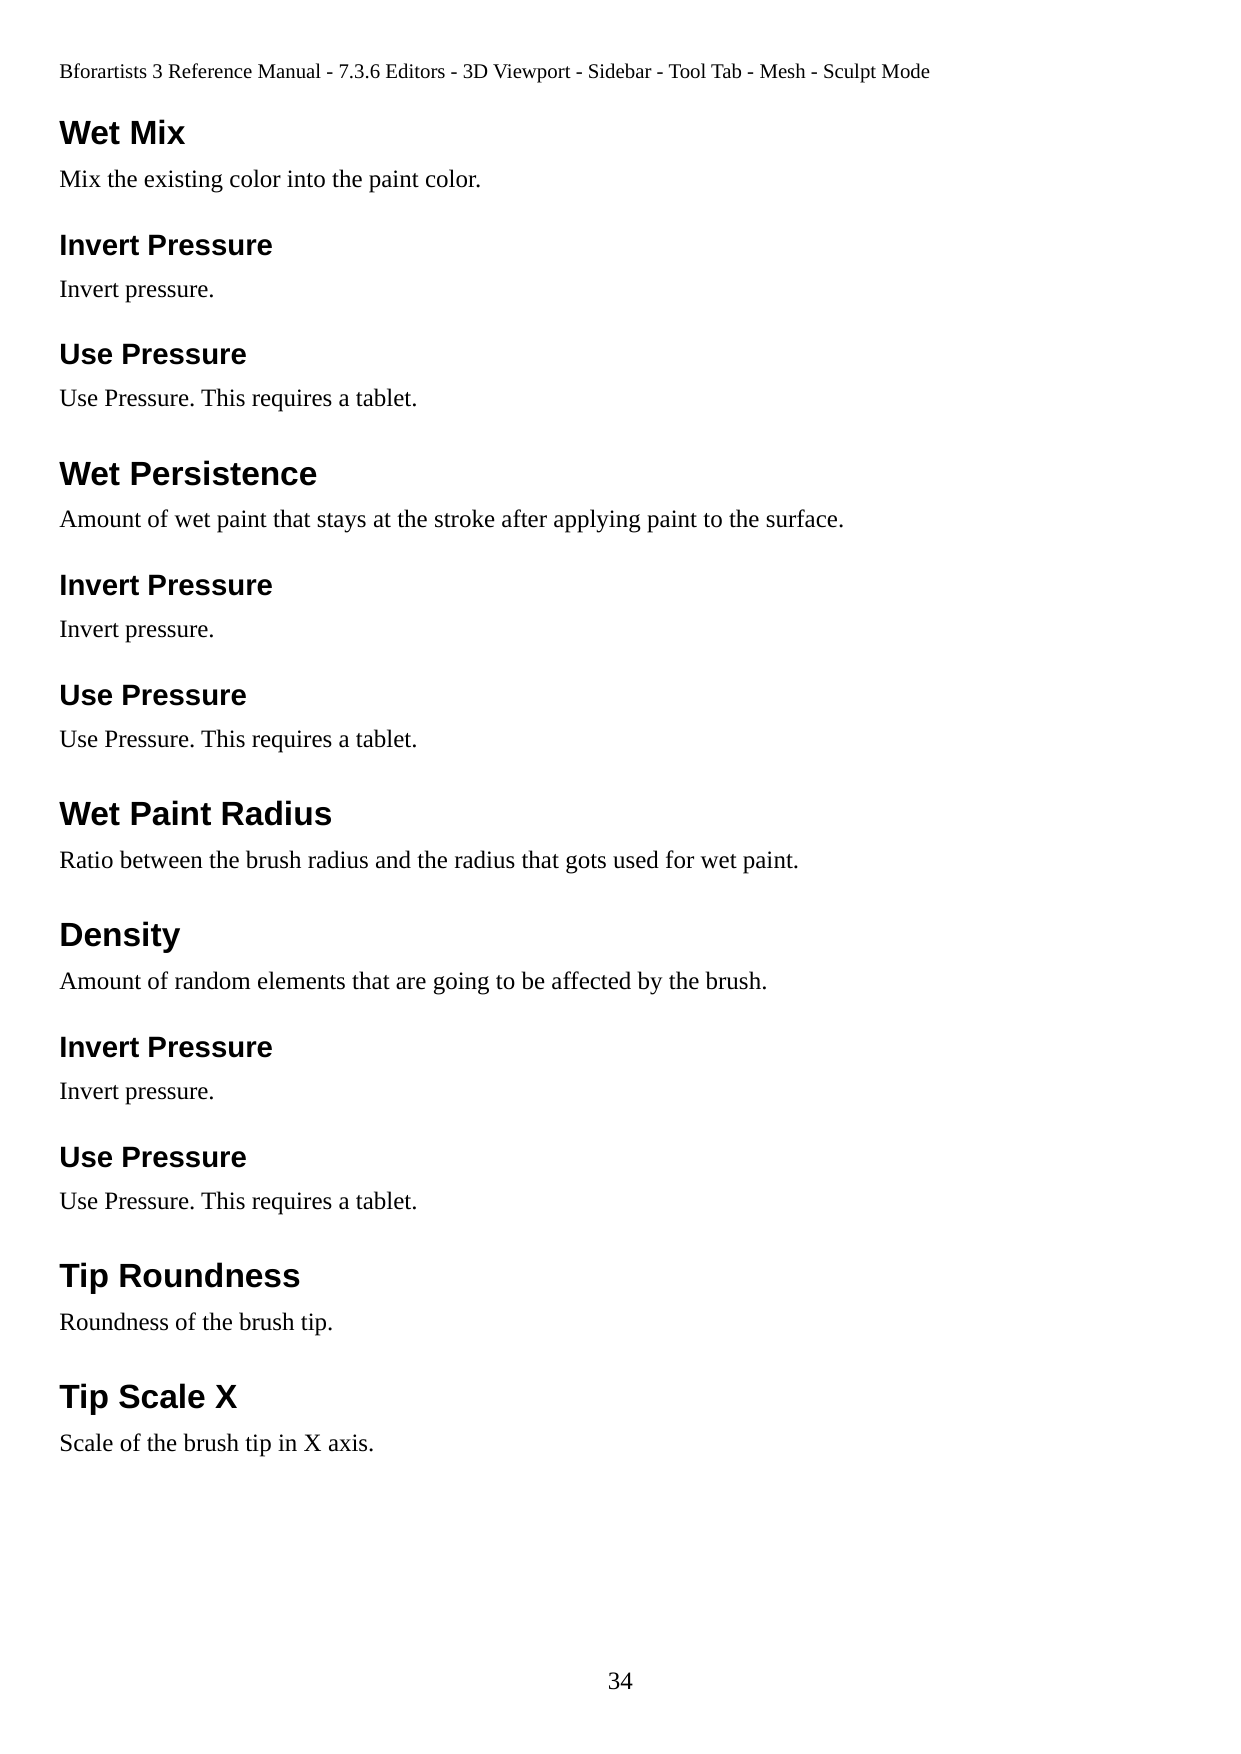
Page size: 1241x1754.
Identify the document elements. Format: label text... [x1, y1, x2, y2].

text Use Pressure. This requires a tablet. [59, 1186, 1181, 1215]
subtitle Wet Persistence [59, 453, 1181, 492]
subtitle Use Pressure [59, 1140, 1181, 1174]
text Scale of the brush tip in X axis. [59, 1428, 1181, 1457]
subtitle Invert Pressure [59, 227, 1181, 261]
subtitle Tip Roundness [59, 1256, 1181, 1295]
text Use Pressure. This requires a tablet. [59, 383, 1181, 412]
text Amount of random elements that are going to be affected by the brush. [59, 966, 1181, 995]
subtitle Use Pressure [59, 337, 1181, 371]
subtitle Wet Mix [59, 113, 1181, 151]
text Ratio between the brush radius and the radius that gots used for wet paint. [59, 845, 1181, 874]
subtitle Use Pressure [59, 678, 1181, 712]
text Invert pressure. [59, 614, 1181, 643]
text Amount of wet paint that stays at the stroke after applying paint to the surface. [59, 504, 1181, 533]
subtitle Invert Pressure [59, 1030, 1181, 1064]
subtitle Density [59, 915, 1181, 954]
text Invert pressure. [59, 274, 1181, 302]
text Mix the existing color into the paint color. [59, 164, 1181, 192]
subtitle Wet Paint Radius [59, 794, 1181, 833]
text Invert pressure. [59, 1076, 1181, 1105]
text Roundness of the brush tip. [59, 1307, 1181, 1336]
text Use Pressure. This requires a tablet. [59, 724, 1181, 753]
subtitle Tip Scale X [59, 1377, 1181, 1416]
subtitle Invert Pressure [59, 568, 1181, 602]
